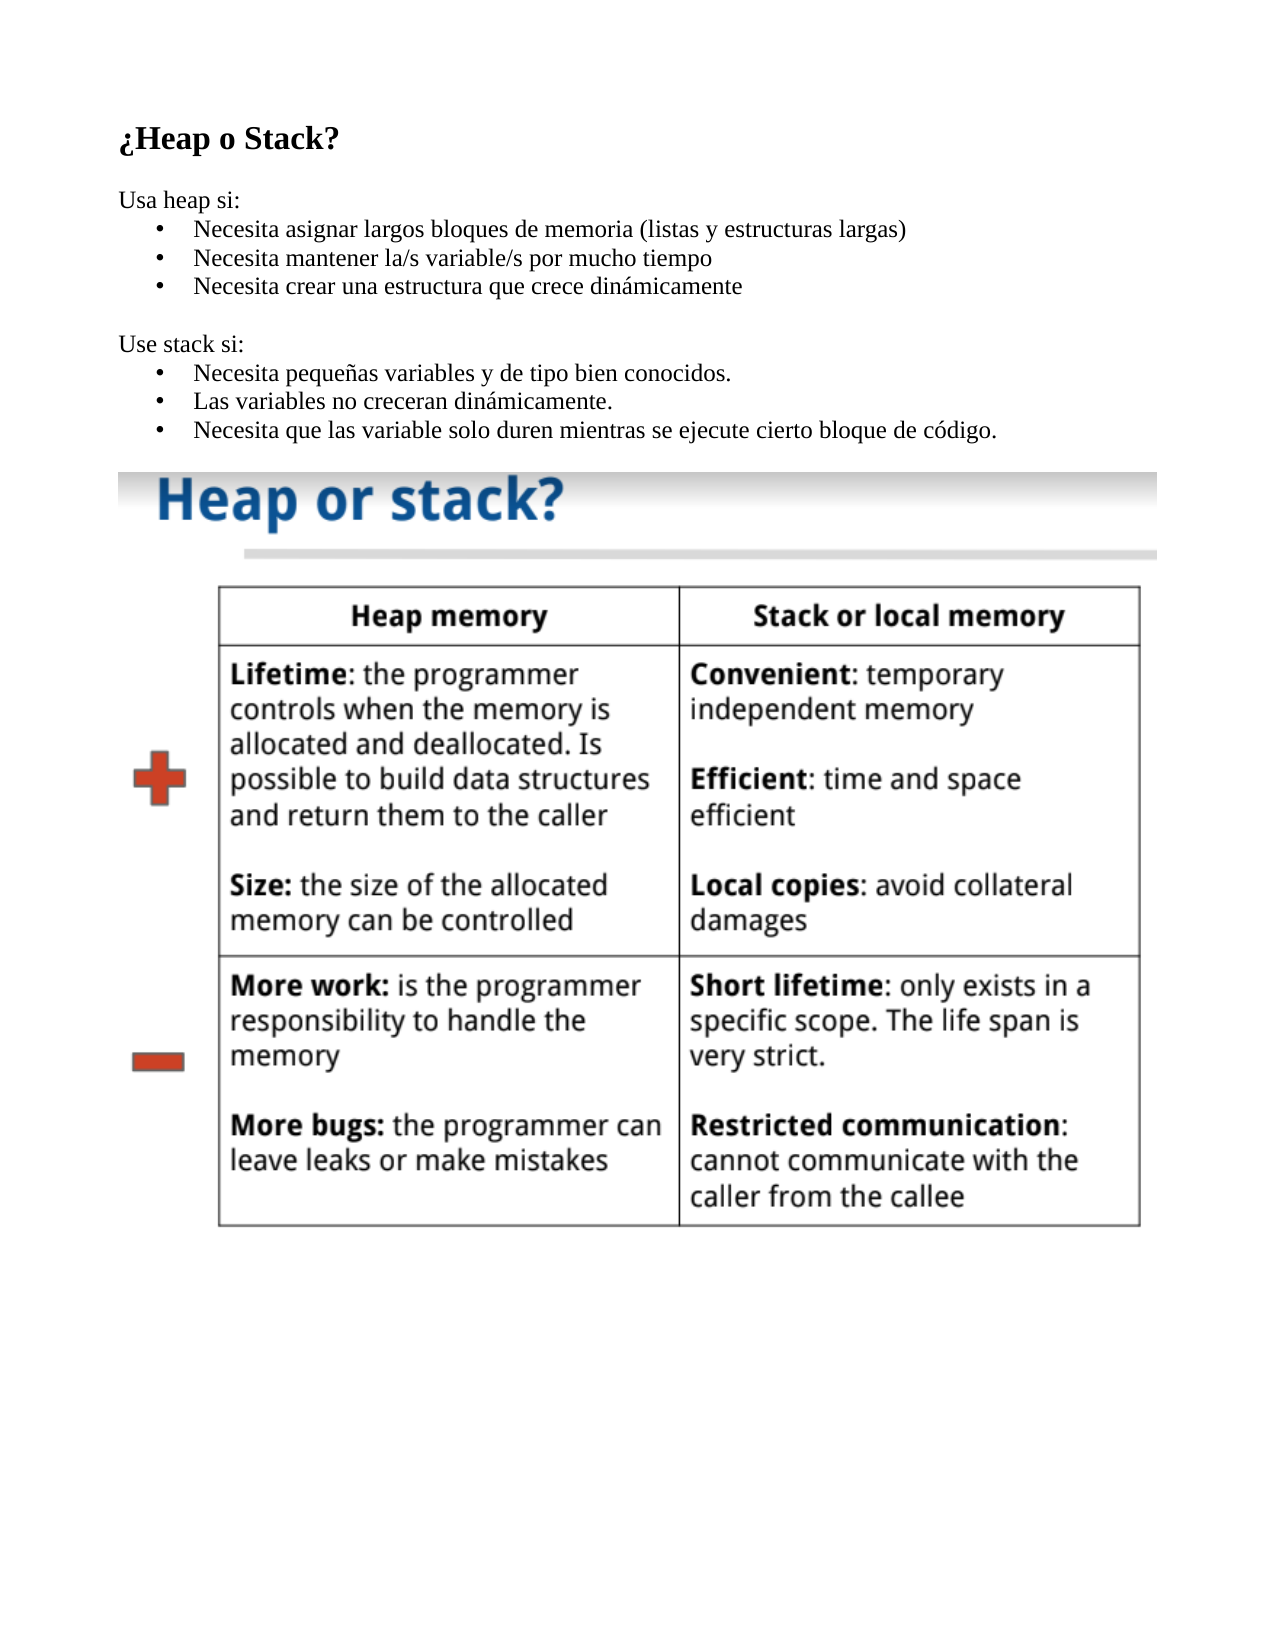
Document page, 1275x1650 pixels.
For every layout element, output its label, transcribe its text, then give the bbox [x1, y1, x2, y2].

list Necesita asignar largos bloques de memoria (listas y estructuras largas) [156, 214, 1157, 243]
text Usa heap si: [118, 185, 1157, 214]
text Use stack si: [118, 329, 1157, 358]
text ¿Heap o Stack? [118, 118, 1157, 156]
list Necesita crear una estructura que crece dinámicamente [156, 271, 1157, 300]
list Las variables no creceran dinámicamente. [156, 386, 1157, 415]
picture [118, 472, 1157, 1233]
list Necesita pequeñas variables y de tipo bien conocidos. [156, 358, 1157, 386]
list Necesita que las variable solo duren mientras se ejecute cierto bloque de código. [156, 415, 1157, 444]
list Necesita mantener la/s variable/s por mucho tiempo [156, 243, 1157, 271]
